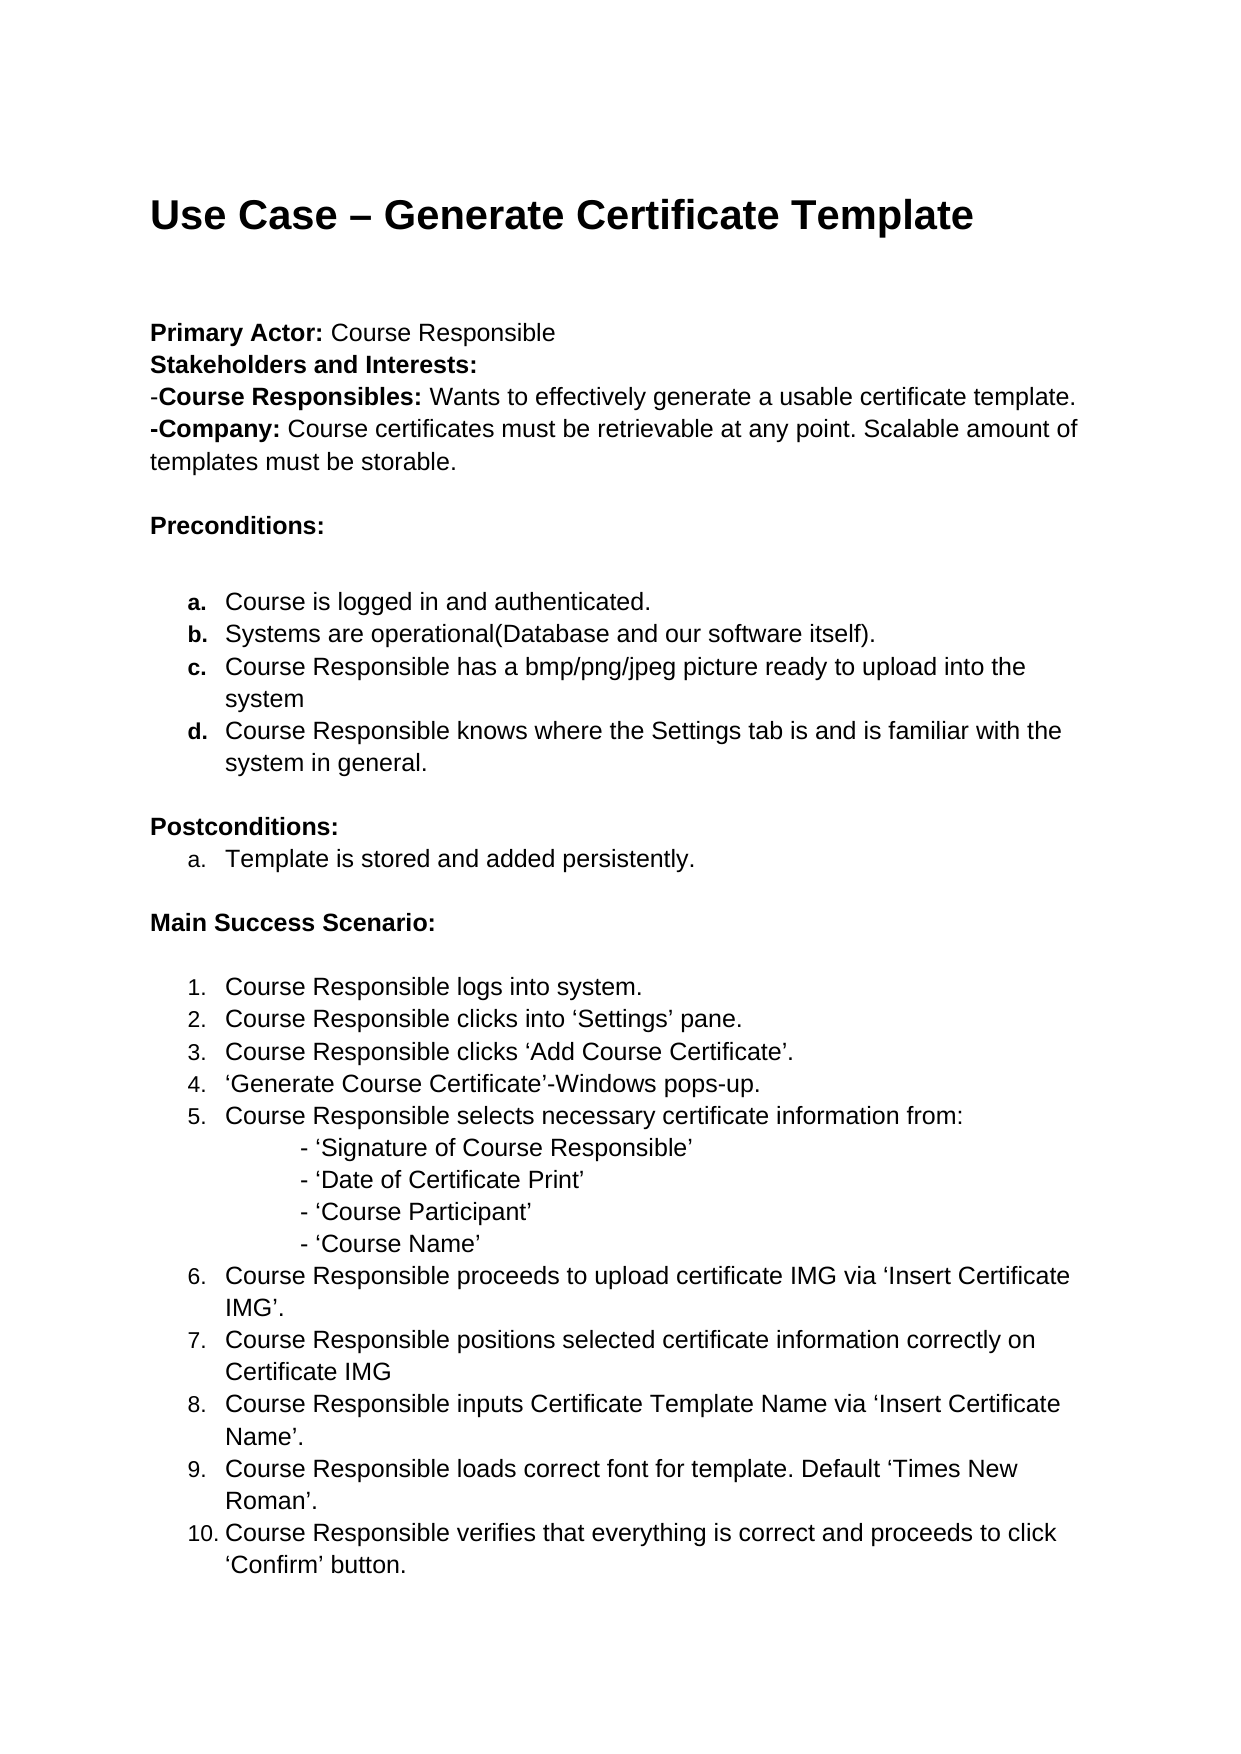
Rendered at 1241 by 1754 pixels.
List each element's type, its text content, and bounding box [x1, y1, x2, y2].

list Course Responsible inputs Certificate Template Name via ‘Insert Certificate Name’. [187, 1390, 1091, 1450]
list Course Responsible clicks into ‘Settings’ pane. [187, 1005, 1091, 1033]
list Course Responsible positions selected certificate information correctly on Certificate IMG [187, 1326, 1091, 1386]
list Course Responsible verifies that everything is correct and proceeds to click ‘Confirm’ button. [187, 1518, 1091, 1578]
list ‘Generate Course Certificate’-Windows pops-up. [187, 1069, 1091, 1097]
list Course Responsible clicks ‘Add Course Certificate’. [187, 1037, 1091, 1065]
list Course is logged in and authenticated. [187, 588, 1091, 616]
list Course Responsible logs into system. [187, 973, 1091, 1001]
subtitle Primary Actor: Course Responsible Stakeholders and Interests: -Course Responsibles: Wants to effectively generate a usable certificate template. -Company: Course certificates must be retrievable at any point. Scalable amount of templates must be storable. Preconditions: [150, 287, 1091, 539]
list Course Responsible selects necessary certificate information from: - ‘Signature of Course Responsible’ - ‘Date of Certificate Print’ - ‘Course Participant’ - ‘Course Name’ [187, 1101, 1091, 1258]
text Main Success Scenario: [150, 877, 1091, 937]
list Systems are operational(Database and our software itself). [187, 620, 1091, 648]
list Course Responsible loads correct font for template. Default ‘Times New Roman’. [187, 1454, 1091, 1514]
list Course Responsible knows where the Settings tab is and is familiar with the system in general. [187, 716, 1091, 776]
list Course Responsible proceeds to upload certificate IMG via ‘Insert Certificate IMG’. [187, 1262, 1091, 1322]
subtitle Use Case – Generate Certificate Template [150, 192, 1091, 238]
list Template is stored and added persistently. [187, 845, 1091, 873]
text Postconditions: [150, 781, 1091, 841]
list Course Responsible has a bmp/png/jpeg picture ready to upload into the system [187, 652, 1091, 712]
